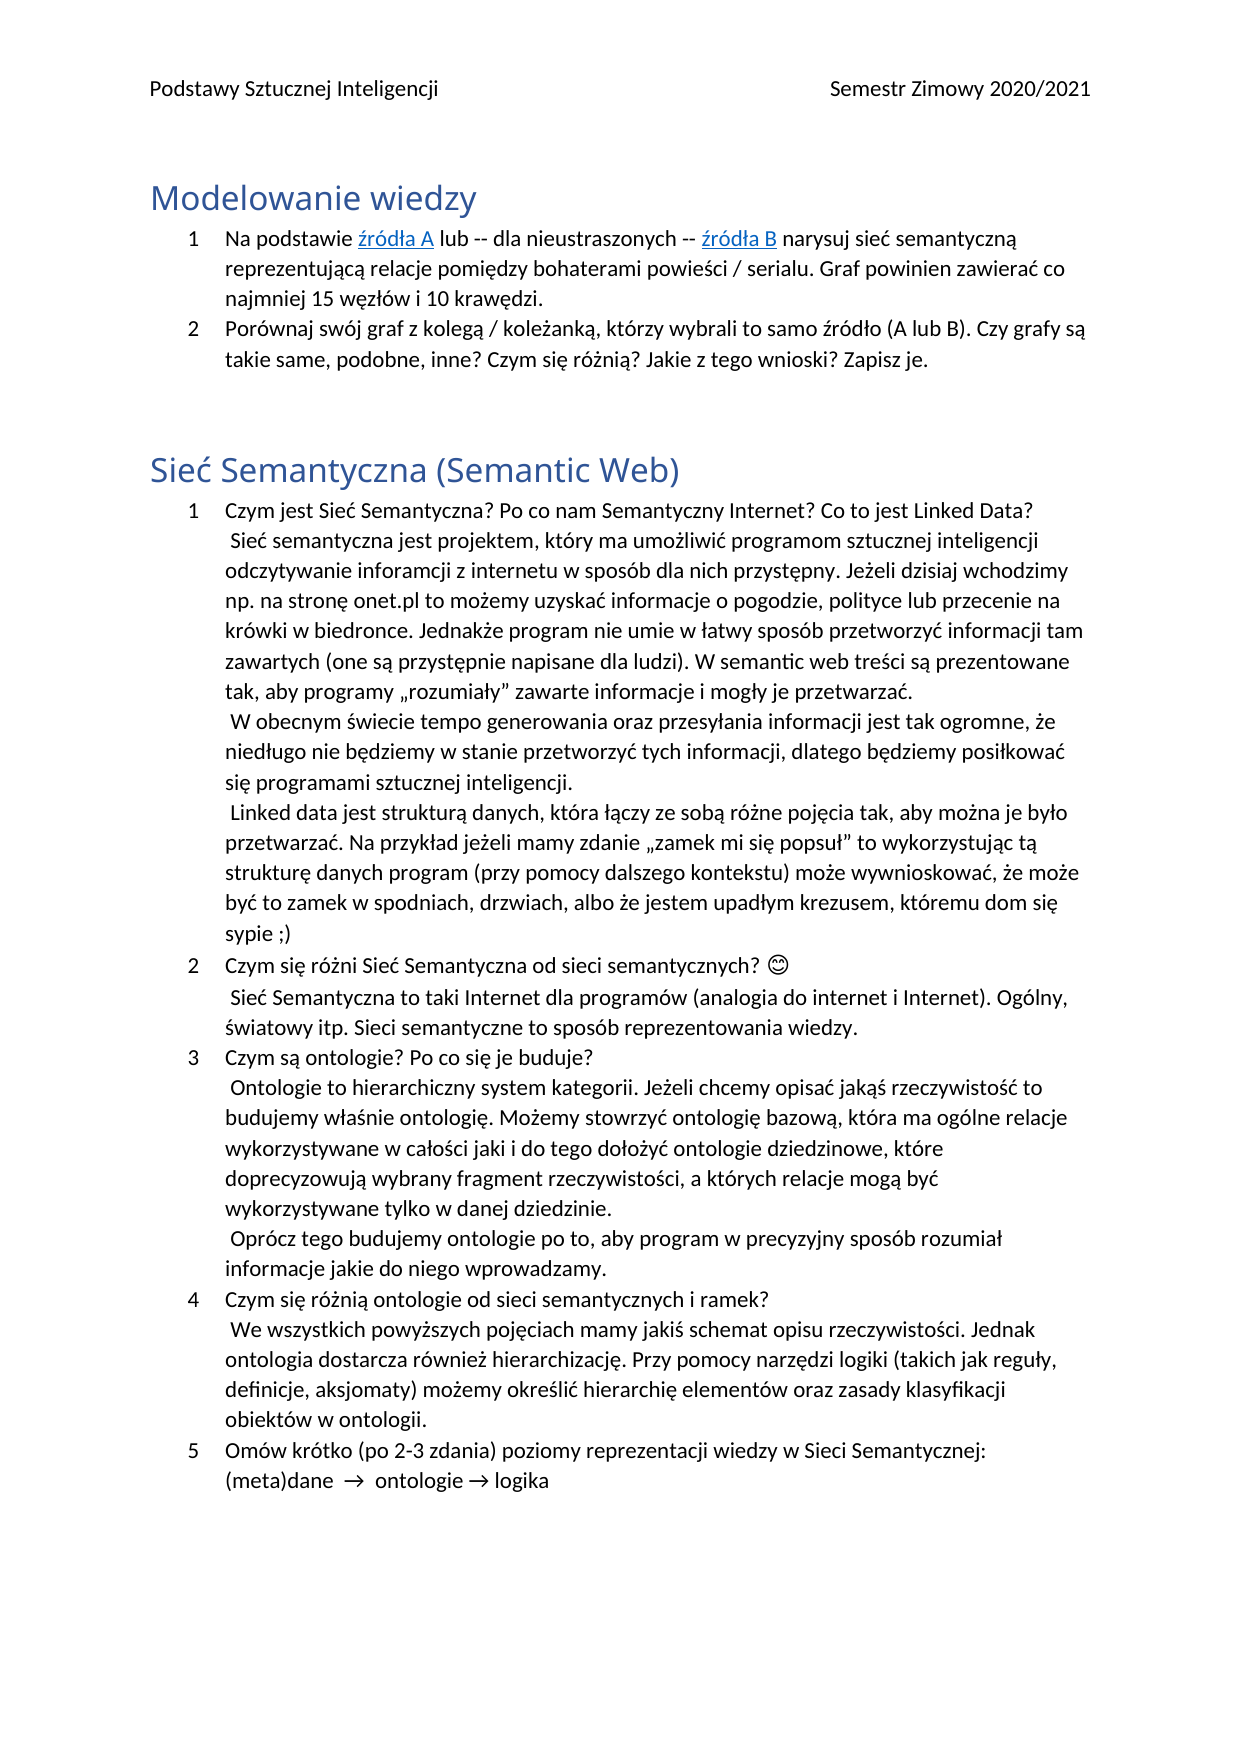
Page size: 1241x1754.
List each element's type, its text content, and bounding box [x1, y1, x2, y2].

subtitle Modelowanie wiedzy [150, 175, 1090, 220]
list Sieć Semantyczna to taki Internet dla programów (analogia do internet i Internet). Ogólny, światowy itp. Sieci semantyczne to sposób reprezentowania wiedzy. [187, 983, 1090, 1041]
list W obecnym świecie tempo generowania oraz przesyłania informacji jest tak ogromne, że niedługo nie będziemy w stanie przetworzyć tych informacji, dlatego będziemy posiłkować się programami sztucznej inteligencji. [187, 707, 1090, 796]
list We wszystkich powyższych pojęciach mamy jakiś schemat opisu rzeczywistości. Jednak ontologia dostarcza również hierarchizację. Przy pomocy narzędzi logiki (takich jak reguły, definicje, aksjomaty) możemy określić hierarchię elementów oraz zasady klasyfikacji obiektów w ontologii. [187, 1315, 1090, 1434]
list Ontologie to hierarchiczny system kategorii. Jeżeli chcemy opisać jakąś rzeczywistość to budujemy właśnie ontologię. Możemy stowrzyć ontologię bazową, która ma ogólne relacje wykorzystywane w całości jaki i do tego dołożyć ontologie dziedzinowe, które doprecyzowują wybrany fragment rzeczywistości, a których relacje mogą być wykorzystywane tylko w danej dziedzinie. [187, 1073, 1090, 1222]
list Czym są ontologie? Po co się je buduje? [187, 1043, 1090, 1071]
list Czym się różni Sieć Semantyczna od sieci semantycznych? 😊 [187, 949, 1090, 980]
list Czym jest Sieć Semantyczna? Po co nam Semantyczny Internet? Co to jest Linked Data? [187, 496, 1090, 524]
list Sieć semantyczna jest projektem, który ma umożliwić programom sztucznej inteligencji odczytywanie inforamcji z internetu w sposób dla nich przystępny. Jeżeli dzisiaj wchodzimy np. na stronę onet.pl to możemy uzyskać informacje o pogodzie, polityce lub przecenie na krówki w biedronce. Jednakże program nie umie w łatwy sposób przetworzyć informacji tam zawartych (one są przystępnie napisane dla ludzi). W semantic web treści są prezentowane tak, aby programy „rozumiały” zawarte informacje i mogły je przetwarzać. [187, 526, 1090, 705]
list Oprócz tego budujemy ontologie po to, aby program w precyzyjny sposób rozumiał informacje jakie do niego wprowadzamy. [187, 1224, 1090, 1283]
list Czym się różnią ontologie od sieci semantycznych i ramek? [187, 1285, 1090, 1313]
list Omów krótko (po 2-3 zdania) poziomy reprezentacji wiedzy w Sieci Semantycznej: (meta)dane → ontologie → logika [187, 1436, 1090, 1494]
list Linked data jest strukturą danych, która łączy ze sobą różne pojęcia tak, aby można je było przetwarzać. Na przykład jeżeli mamy zdanie „zamek mi się popsuł” to wykorzystując tą strukturę danych program (przy pomocy dalszego kontekstu) może wywnioskować, że może być to zamek w spodniach, drzwiach, albo że jestem upadłym krezusem, któremu dom się sypie ;) [187, 798, 1090, 947]
list Porównaj swój graf z kolegą / koleżanką, którzy wybrali to samo źródło (A lub B). Czy grafy są takie same, podobne, inne? Czym się różnią? Jakie z tego wnioski? Zapisz je. [187, 314, 1090, 373]
list Na podstawie źródła A lub -- dla nieustraszonych -- źródła B narysuj sieć semantyczną reprezentującą relacje pomiędzy bohaterami powieści / serialu. Graf powinien zawierać co najmniej 15 węzłów i 10 krawędzi. [187, 224, 1090, 312]
subtitle Sieć Semantyczna (Semantic Web) [150, 447, 1090, 492]
